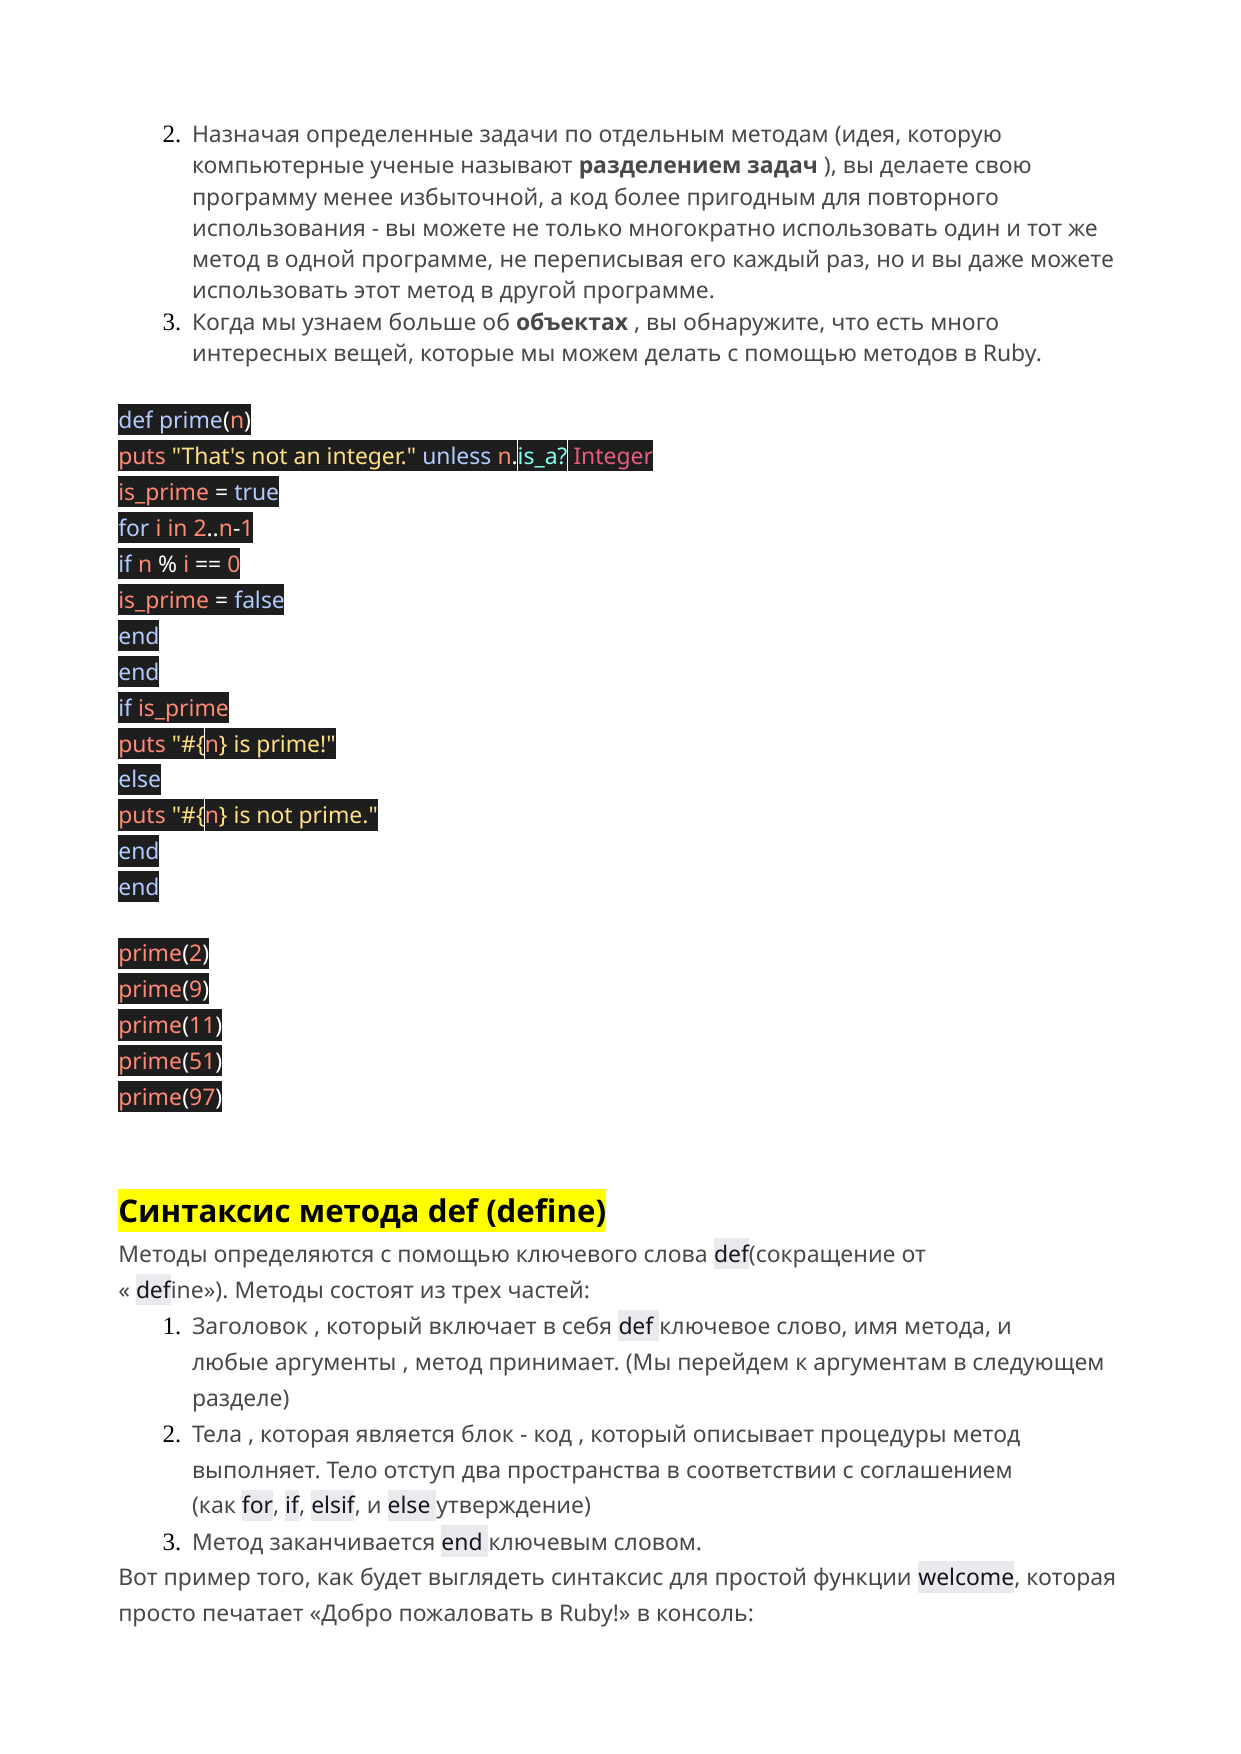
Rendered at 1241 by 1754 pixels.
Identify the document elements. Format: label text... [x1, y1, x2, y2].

list Назначая определенные задачи по отдельным методам (идея, которую компьютерные ученые называют разделением задач ), вы делаете свою программу менее избыточной, а код более пригодным для повторного использования - вы можете не только многократно использовать один и тот же метод в одной программе, не переписывая его каждый раз, но и вы даже можете использовать этот метод в другой программе. [162, 118, 1122, 306]
text prime(97) [118, 1081, 1122, 1112]
text end [118, 656, 1122, 687]
text if n % i == 0 [118, 548, 1122, 579]
list Тела , которая является блок - код , который описывает процедуры метод выполняет. Тело отступ два пространства в соответствии с соглашением (как for, if, elsif, и else утверждение) [162, 1418, 1122, 1521]
list Когда мы узнаем больше об объектах , вы обнаружите, что есть много интересных вещей, которые мы можем делать с помощью методов в Ruby. [162, 306, 1122, 368]
text puts "#{n} is not prime." [118, 799, 1122, 831]
text is_prime = true [118, 476, 1122, 507]
text end [118, 620, 1122, 651]
text prime(9) [118, 973, 1122, 1004]
text end [118, 871, 1122, 902]
text prime(51) [118, 1045, 1122, 1076]
text end [118, 835, 1122, 867]
text prime(11) [118, 1009, 1122, 1041]
text for i in 2..n-1 [118, 512, 1122, 543]
text Вот пример того, как будет выглядеть синтаксис для простой функции welcome, которая просто печатает «Добро пожаловать в Ruby!» в консоль: [118, 1561, 1122, 1628]
text prime(2) [118, 937, 1122, 969]
list Метод заканчивается end ключевым словом. [162, 1525, 1122, 1557]
text def prime(n) [118, 404, 1122, 435]
text if is_prime [118, 692, 1122, 723]
text is_prime = false [118, 584, 1122, 615]
text Синтаксис метода def (define) [118, 1189, 1122, 1232]
text puts "#{n} is prime!" [118, 727, 1122, 759]
text Методы определяются с помощью ключевого слова def(сокращение от « define»). Методы состоят из трех частей: [118, 1238, 1122, 1305]
text else [118, 763, 1122, 795]
list Заголовок , который включает в себя def ключевое слово, имя метода, и любые аргументы , метод принимает. (Мы перейдем к аргументам в следующем разделе) [162, 1310, 1122, 1413]
text puts "That's not an integer." unless n.is_a? Integer [118, 440, 1122, 471]
